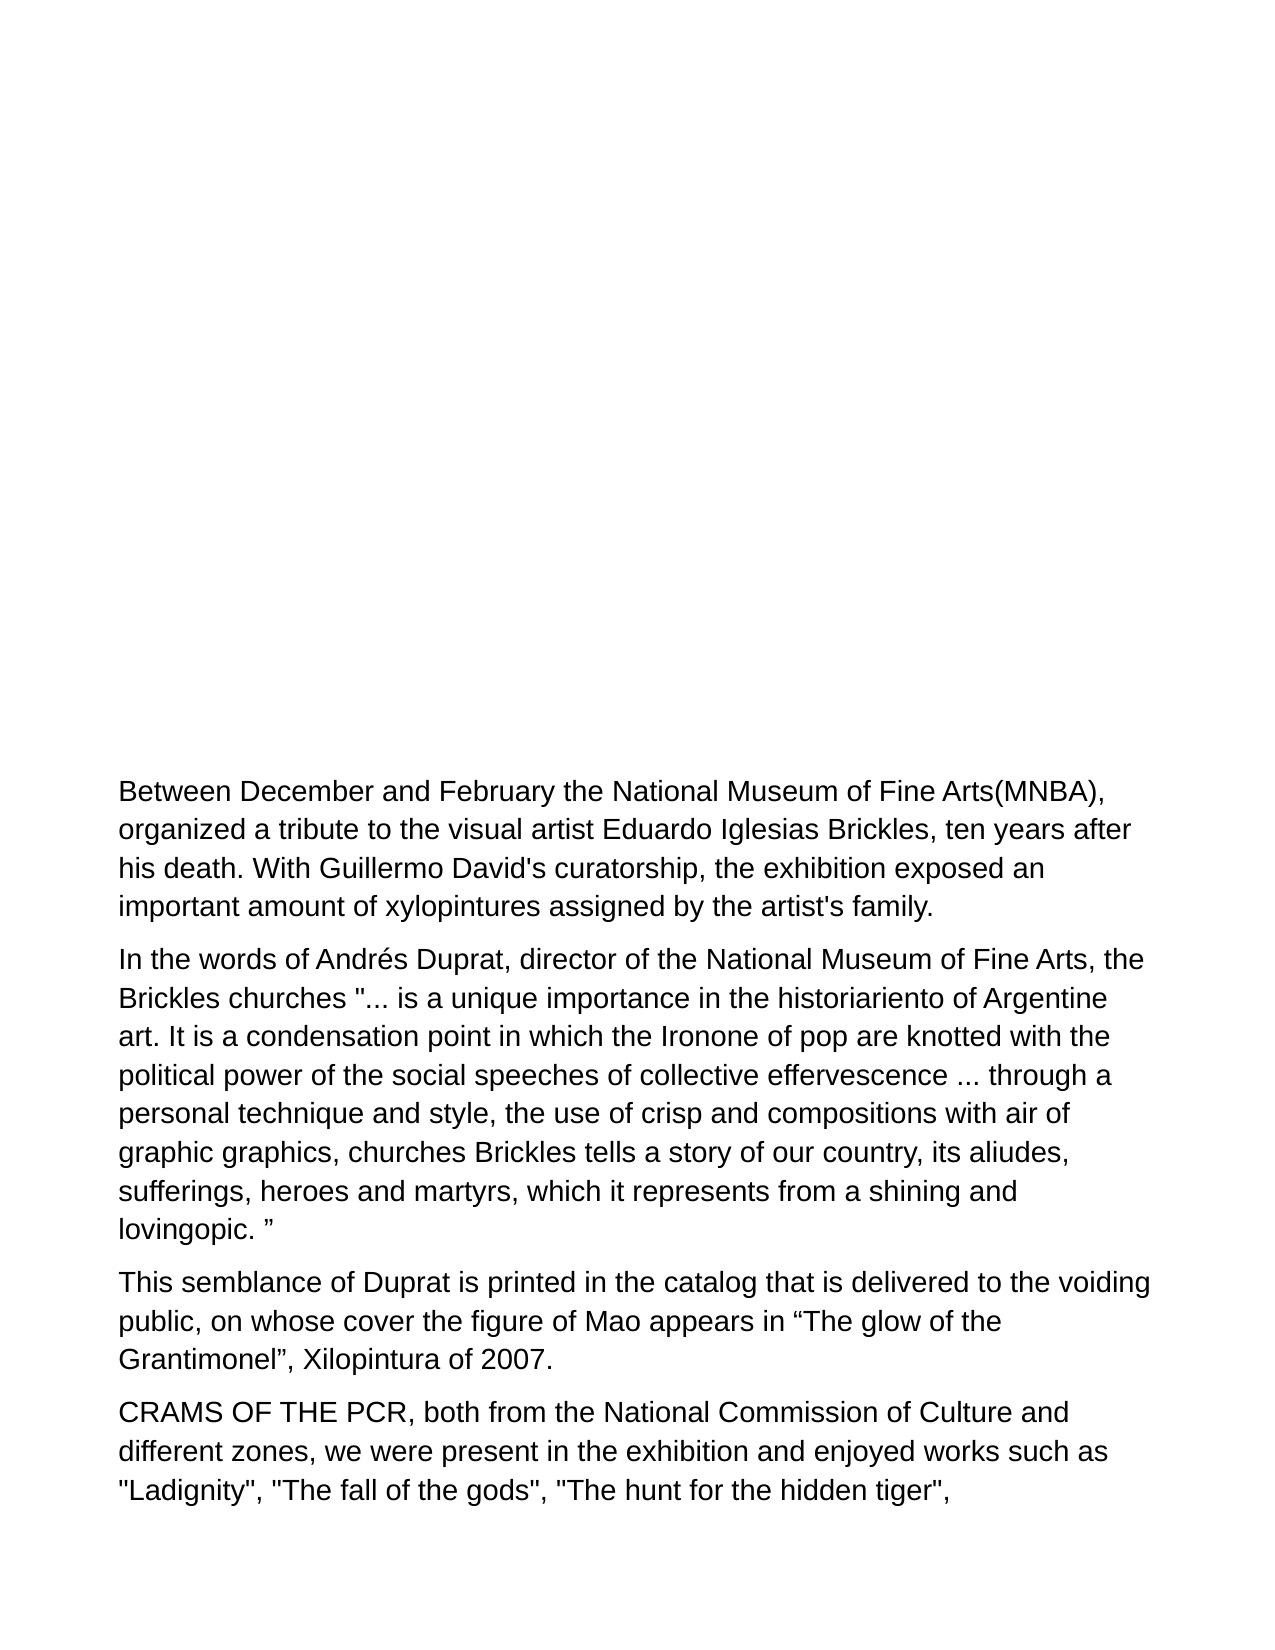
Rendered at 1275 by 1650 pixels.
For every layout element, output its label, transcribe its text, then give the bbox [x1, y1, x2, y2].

text Between December and February the National Museum of Fine Arts(MNBA), organized a tribute to the visual artist Eduardo Iglesias Brickles, ten years after his death. With Guillermo David's curatorship, the exhibition exposed an important amount of xylopintures assigned by the artist's family. [118, 118, 1157, 923]
text CRAMS OF THE PCR, both from the National Commission of Culture and different zones, we were present in the exhibition and enjoyed works such as "Ladignity", "The fall of the gods", "The hunt for the hidden tiger", [118, 1396, 1157, 1506]
text In the words of Andrés Duprat, director of the National Museum of Fine Arts, the Brickles churches "... is a unique importance in the historiariento of Argentine art. It is a condensation point in which the Ironone of pop are knotted with the political power of the social speeches of collective effervescence ... through a personal technique and style, the use of crisp and compositions with air of graphic graphics, churches Brickles tells a story of our country, its aliudes, sufferings, heroes and martyrs, which it represents from a shining and lovingopic. ” [118, 942, 1157, 1246]
text This semblance of Duprat is printed in the catalog that is delivered to the voiding public, on whose cover the figure of Mao appears in “The glow of the Grantimonel”, Xilopintura of 2007. [118, 1265, 1157, 1376]
